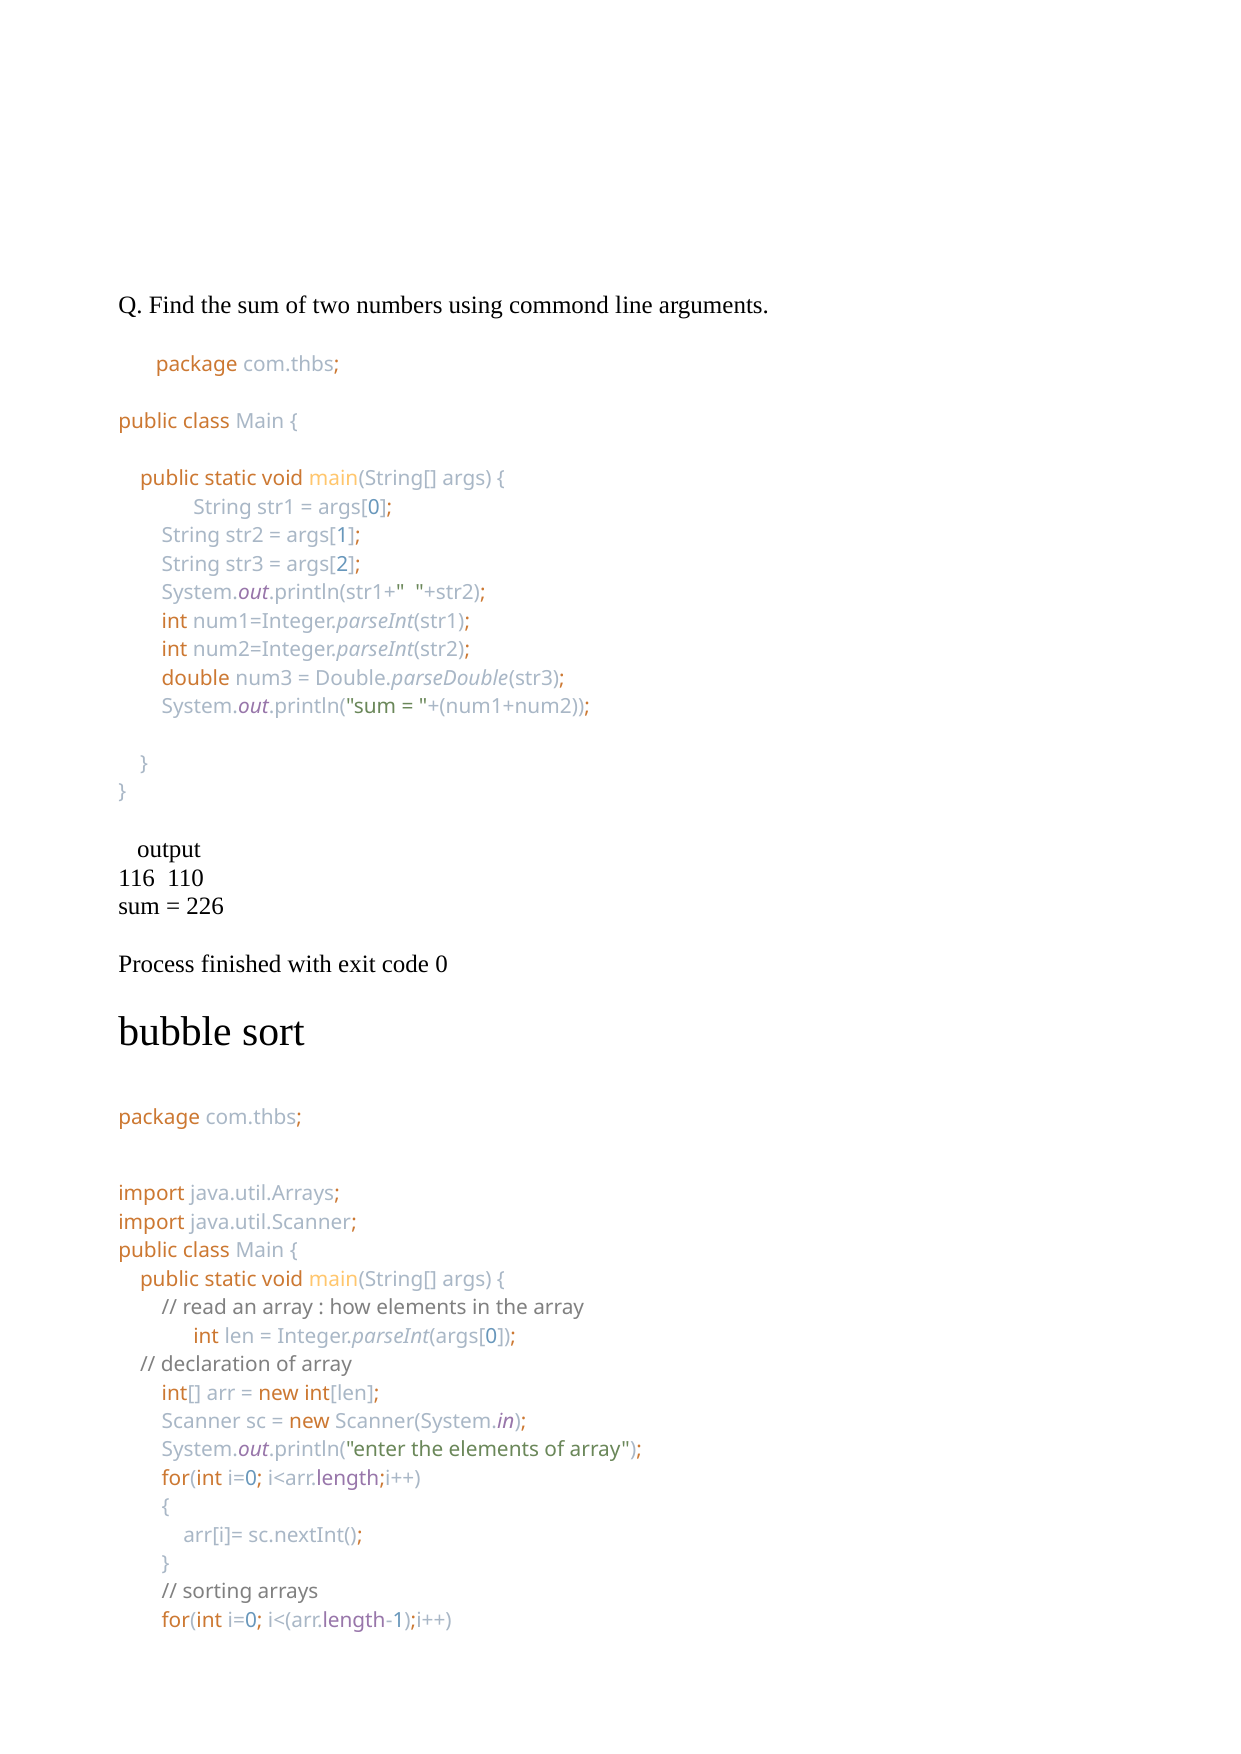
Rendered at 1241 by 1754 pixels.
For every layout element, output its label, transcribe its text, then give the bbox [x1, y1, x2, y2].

text output [118, 834, 1122, 863]
text Process finished with exit code 0 [118, 949, 1122, 978]
text sum = 226 [118, 891, 1122, 920]
text Q. Find the sum of two numbers using commond line arguments. [118, 291, 1122, 319]
text 116 110 [118, 863, 1122, 891]
text package com.thbs; public class Main { public static void main(String[] args) { String str1 = args[0]; String str2 = args[1]; String str3 = args[2]; System.out.println(str1+" "+str2); int num1=Integer.parseInt(str1); int num2=Integer.parseInt(str2); double num3 = Double.parseDouble(str3); System.out.println("sum = "+(num1+num2)); } } [118, 348, 1122, 834]
text bubble sort [118, 1006, 1122, 1054]
text package com.thbs; import java.util.Arrays; import java.util.Scanner; public class Main { public static void main(String[] args) { // read an array : how elements in the array int len = Integer.parseInt(args[0]); // declaration of array int[] arr = new int[len]; Scanner sc = new Scanner(System.in); System.out.println("enter the elements of array"); for(int i=0; i<arr.length;i++) { arr[i]= sc.nextInt(); } // sorting arrays for(int i=0; i<(arr.length-1);i++) [118, 1102, 1122, 1633]
